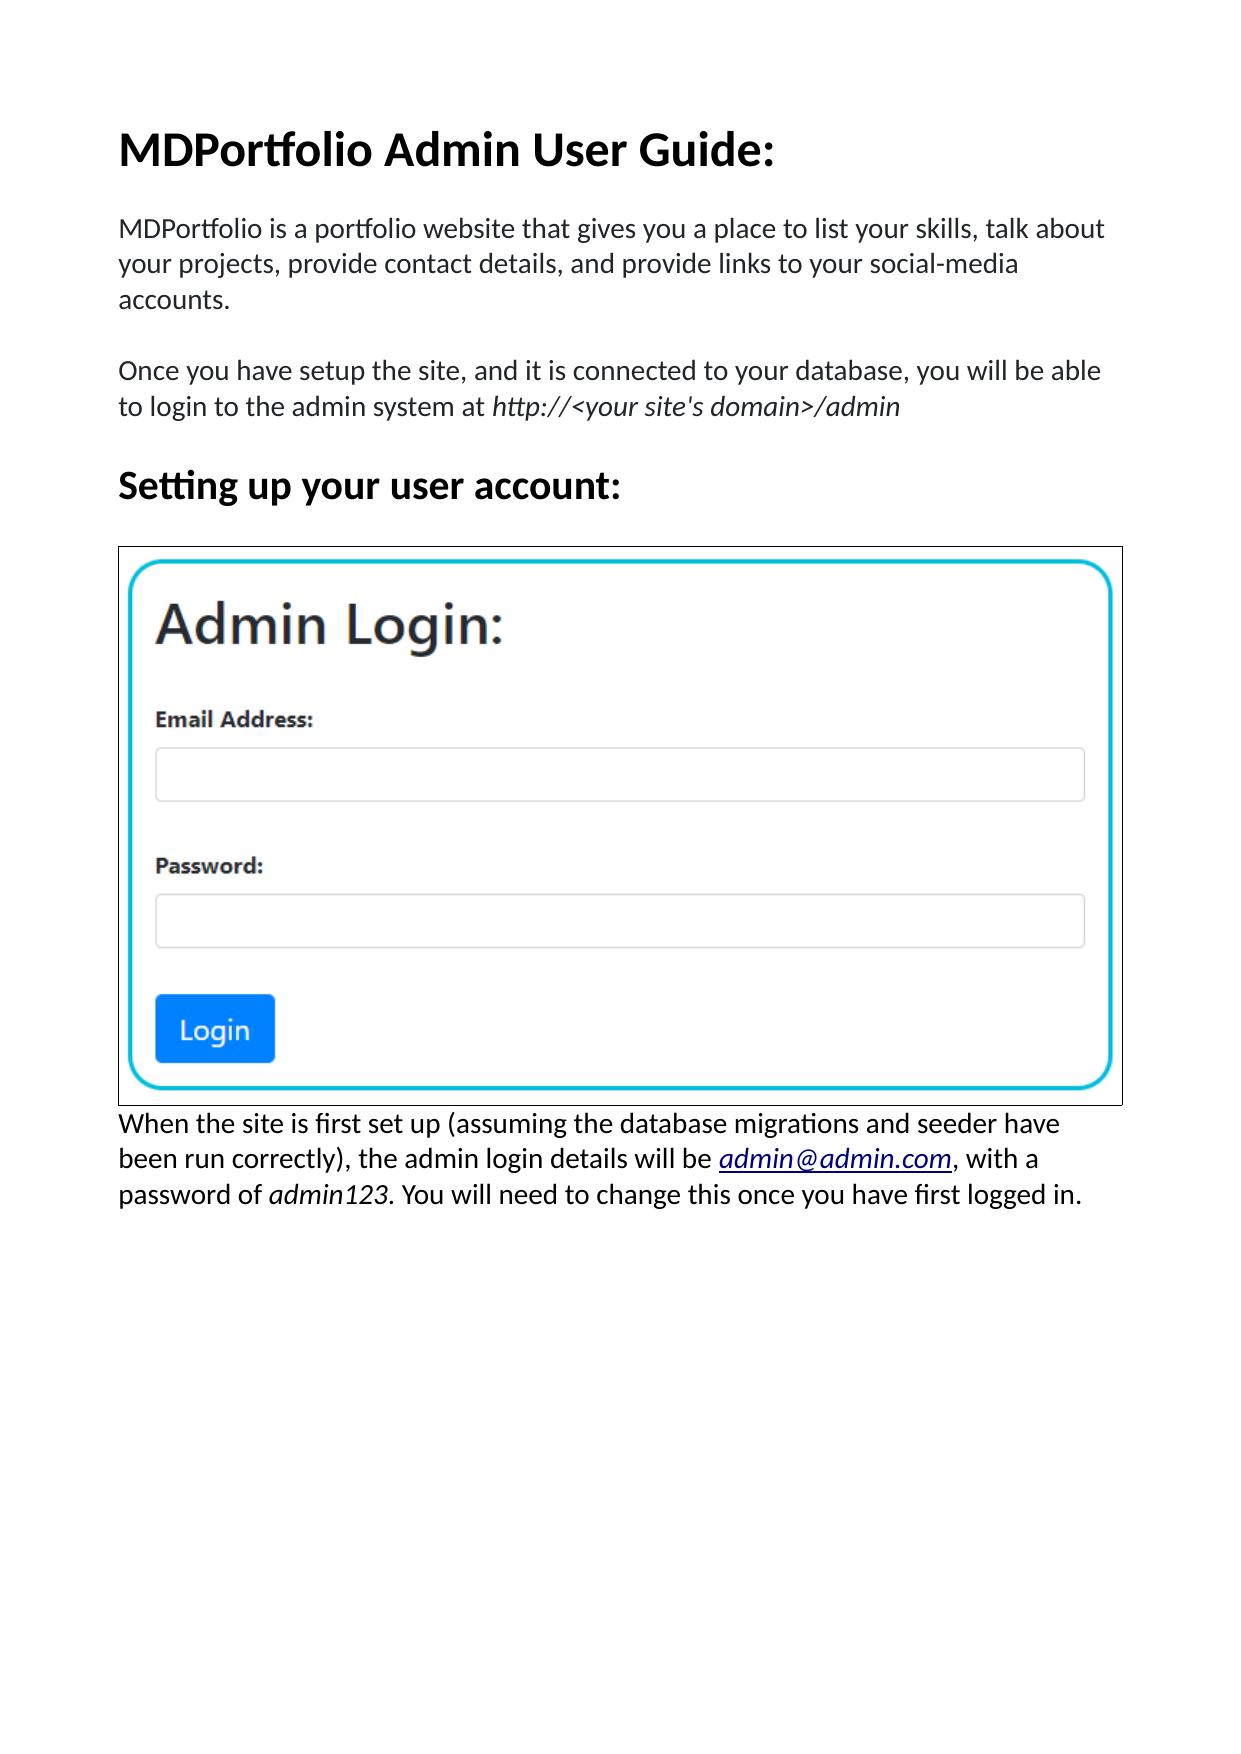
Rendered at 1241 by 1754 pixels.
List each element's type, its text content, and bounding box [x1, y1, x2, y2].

text Once you have setup the site, and it is connected to your database, you will be able to login to the admin system at http://<your site's domain>/admin [118, 352, 1122, 423]
text When the site is first set up (assuming the database migrations and seeder have been run correctly), the admin login details will be admin@admin.com, with a password of admin123. You will need to change this once you have first logged in. [118, 1106, 1122, 1212]
picture [121, 548, 1119, 1102]
text MDPortfolio Admin User Guide: [118, 118, 1122, 179]
text Setting up your user account: [118, 459, 1122, 510]
text MDPortfolio is a portfolio website that gives you a place to list your skills, talk about your projects, provide contact details, and provide links to your social-media accounts. [118, 210, 1122, 317]
